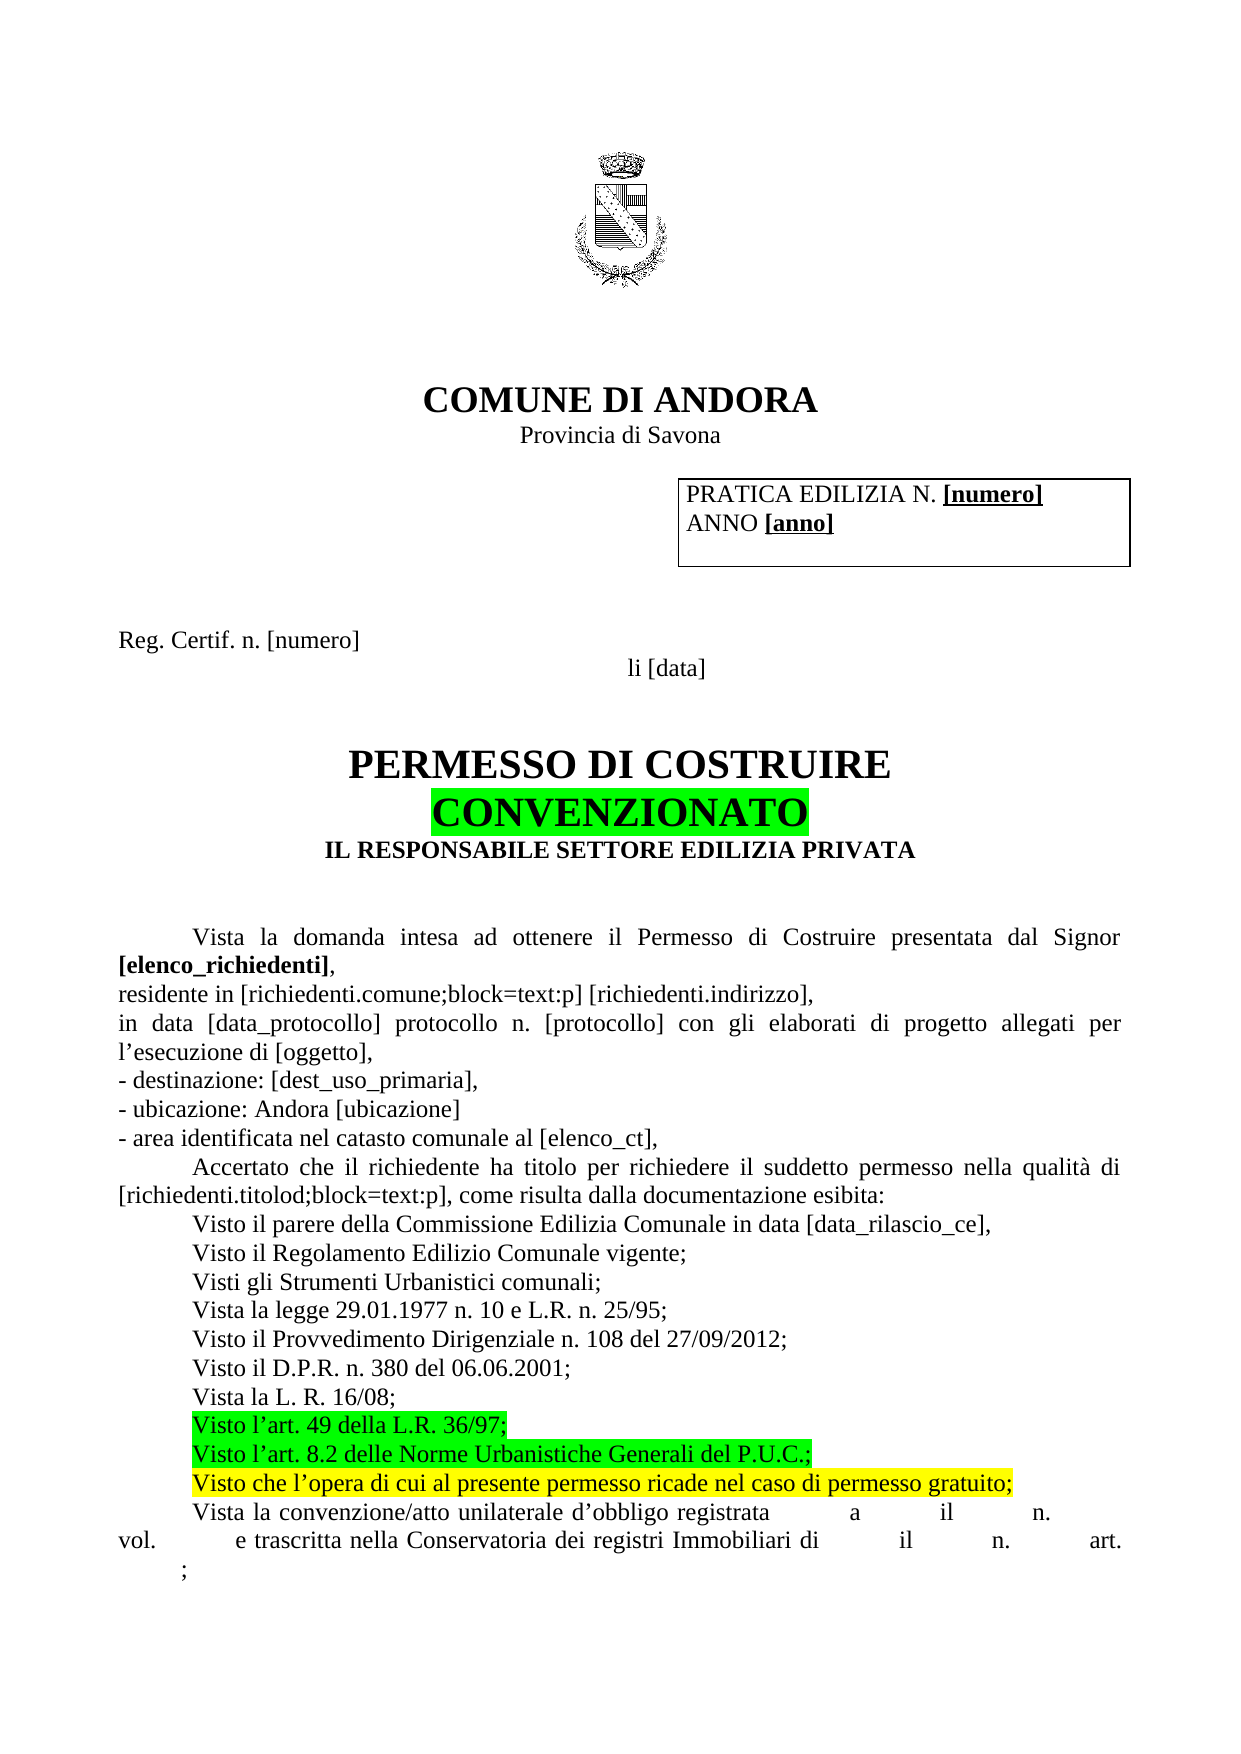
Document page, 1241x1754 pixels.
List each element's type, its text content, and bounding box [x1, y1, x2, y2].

text PERMESSO DI COSTRUIRE [118, 740, 1122, 788]
text Vista la domanda intesa ad ottenere il Permesso di Costruire presentata dal Signor [elenco_richiedenti], [118, 922, 1122, 979]
text Visto l’art. 8.2 delle Norme Urbanistiche Generali del P.U.C.; [118, 1439, 1122, 1468]
text CONVENZIONATO [118, 788, 1122, 836]
text in data [data_protocollo] protocollo n. [protocollo] con gli elaborati di progetto allegati per l’esecuzione di [oggetto], [118, 1008, 1122, 1066]
text - area identificata nel catasto comunale al [elenco_ct], [118, 1123, 1122, 1152]
text Visto il parere della Commissione Edilizia Comunale in data [data_rilascio_ce], [118, 1209, 1122, 1238]
text Visto l’art. 49 della L.R. 36/97; [118, 1411, 1122, 1439]
text Visto che l’opera di cui al presente permesso ricade nel caso di permesso gratuito; [118, 1468, 1122, 1497]
text Visto il Regolamento Edilizio Comunale vigente; [118, 1238, 1122, 1267]
table_header PRATICA EDILIZIA N. [numero] ANNO [anno] [679, 480, 1129, 566]
text Vista la L. R. 16/08; [118, 1382, 1122, 1411]
text Visto il D.P.R. n. 380 del 06.06.2001; [118, 1353, 1122, 1382]
text Vista la legge 29.01.1977 n. 10 e L.R. n. 25/95; [118, 1296, 1122, 1324]
text Vista la convenzione/atto unilaterale d’obbligo registrata a il n. vol. e trascritta nella Conservatoria dei registri Immobiliari di il n. art. ; [118, 1497, 1122, 1583]
text Visto il Provvedimento Dirigenziale n. 108 del 27/09/2012; [118, 1324, 1122, 1353]
text COMUNE DI ANDORA [118, 377, 1122, 420]
table_header Reg. Certif. n. [numero] [111, 625, 620, 653]
text residente in [richiedenti.comune;block=text:p] [richiedenti.indirizzo], [118, 979, 1122, 1008]
text - ubicazione: Andora [ubicazione] [118, 1094, 1122, 1123]
table_header [620, 625, 1129, 653]
text Visti gli Strumenti Urbanistici comunali; [118, 1267, 1122, 1296]
table_cell li [data] [620, 654, 1129, 682]
text IL RESPONSABILE SETTORE EDILIZIA PRIVATA [118, 836, 1122, 864]
text Accertato che il richiedente ha titolo per richiedere il suddetto permesso nella qualità di [richiedenti.titolod;block=text:p], come risulta dalla documentazione esibita: [118, 1152, 1122, 1209]
picture [569, 150, 673, 291]
text - destinazione: [dest_uso_primaria], [118, 1066, 1122, 1094]
table_cell [111, 654, 620, 682]
text Provincia di Savona [118, 420, 1122, 449]
